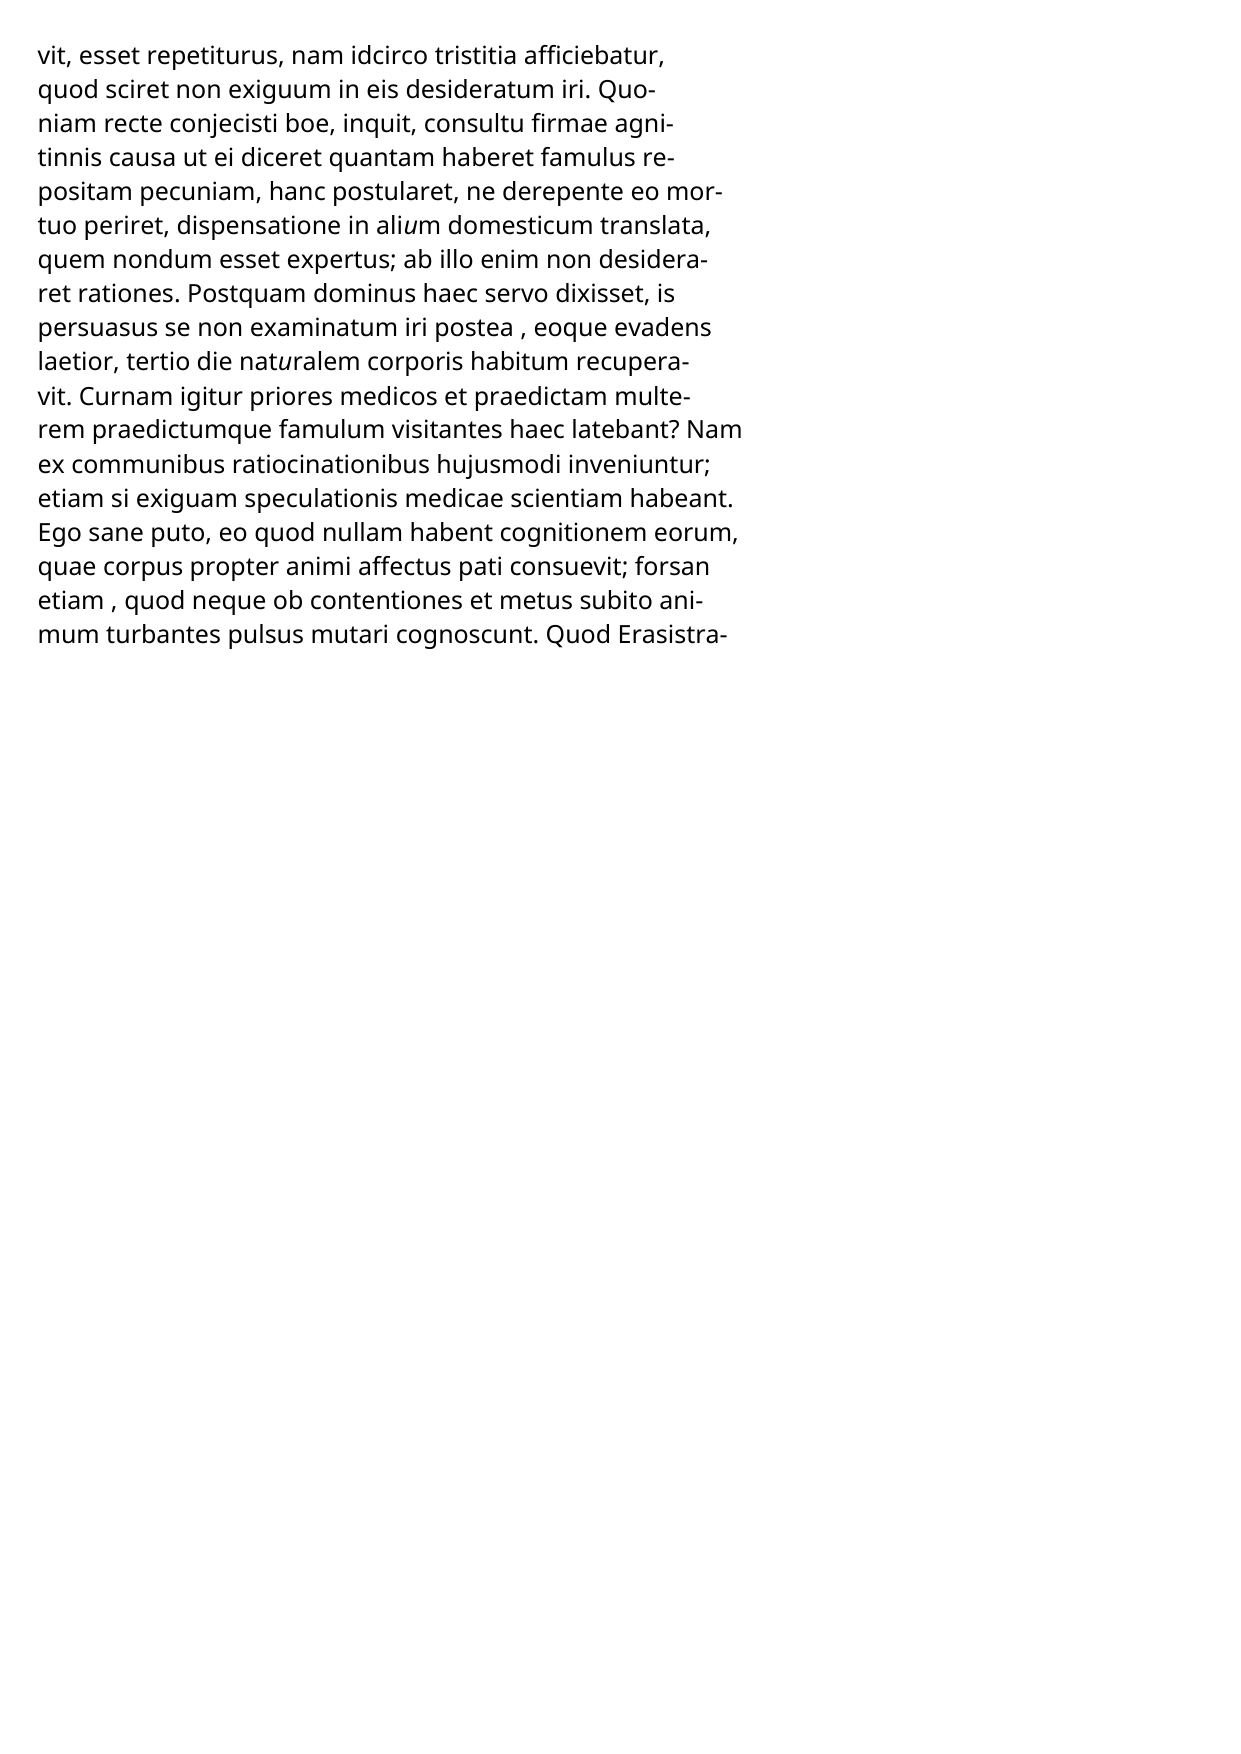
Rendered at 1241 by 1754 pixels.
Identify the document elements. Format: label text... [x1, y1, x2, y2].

text vit, esset repetiturus, nam idcirco tristitia afficiebatur, quod sciret non exiguum in eis desideratum iri. Quo- niam recte conjecisti boe, inquit, consultu firmae agni- tinnis causa ut ei diceret quantam haberet famulus re- positam pecuniam, hanc postularet, ne derepente eo mor- tuo periret, dispensatione in alium domesticum translata, quem nondum esset expertus; ab illo enim non desidera- ret rationes. Postquam dominus haec servo dixisset, is persuasus se non examinatum iri postea , eoque evadens laetior, tertio die naturalem corporis habitum recupera- vit. Curnam igitur priores medicos et praedictam multe- rem praedictumque famulum visitantes haec latebant? Nam ex communibus ratiocinationibus hujusmodi inveniuntur; etiam si exiguam speculationis medicae scientiam habeant. Ego sane puto, eo quod nullam habent cognitionem eorum, quae corpus propter animi affectus pati consuevit; forsan etiam , quod neque ob contentiones et metus subito ani- mum turbantes pulsus mutari cognoscunt. Quod Erasistra- [37, 37, 1203, 651]
